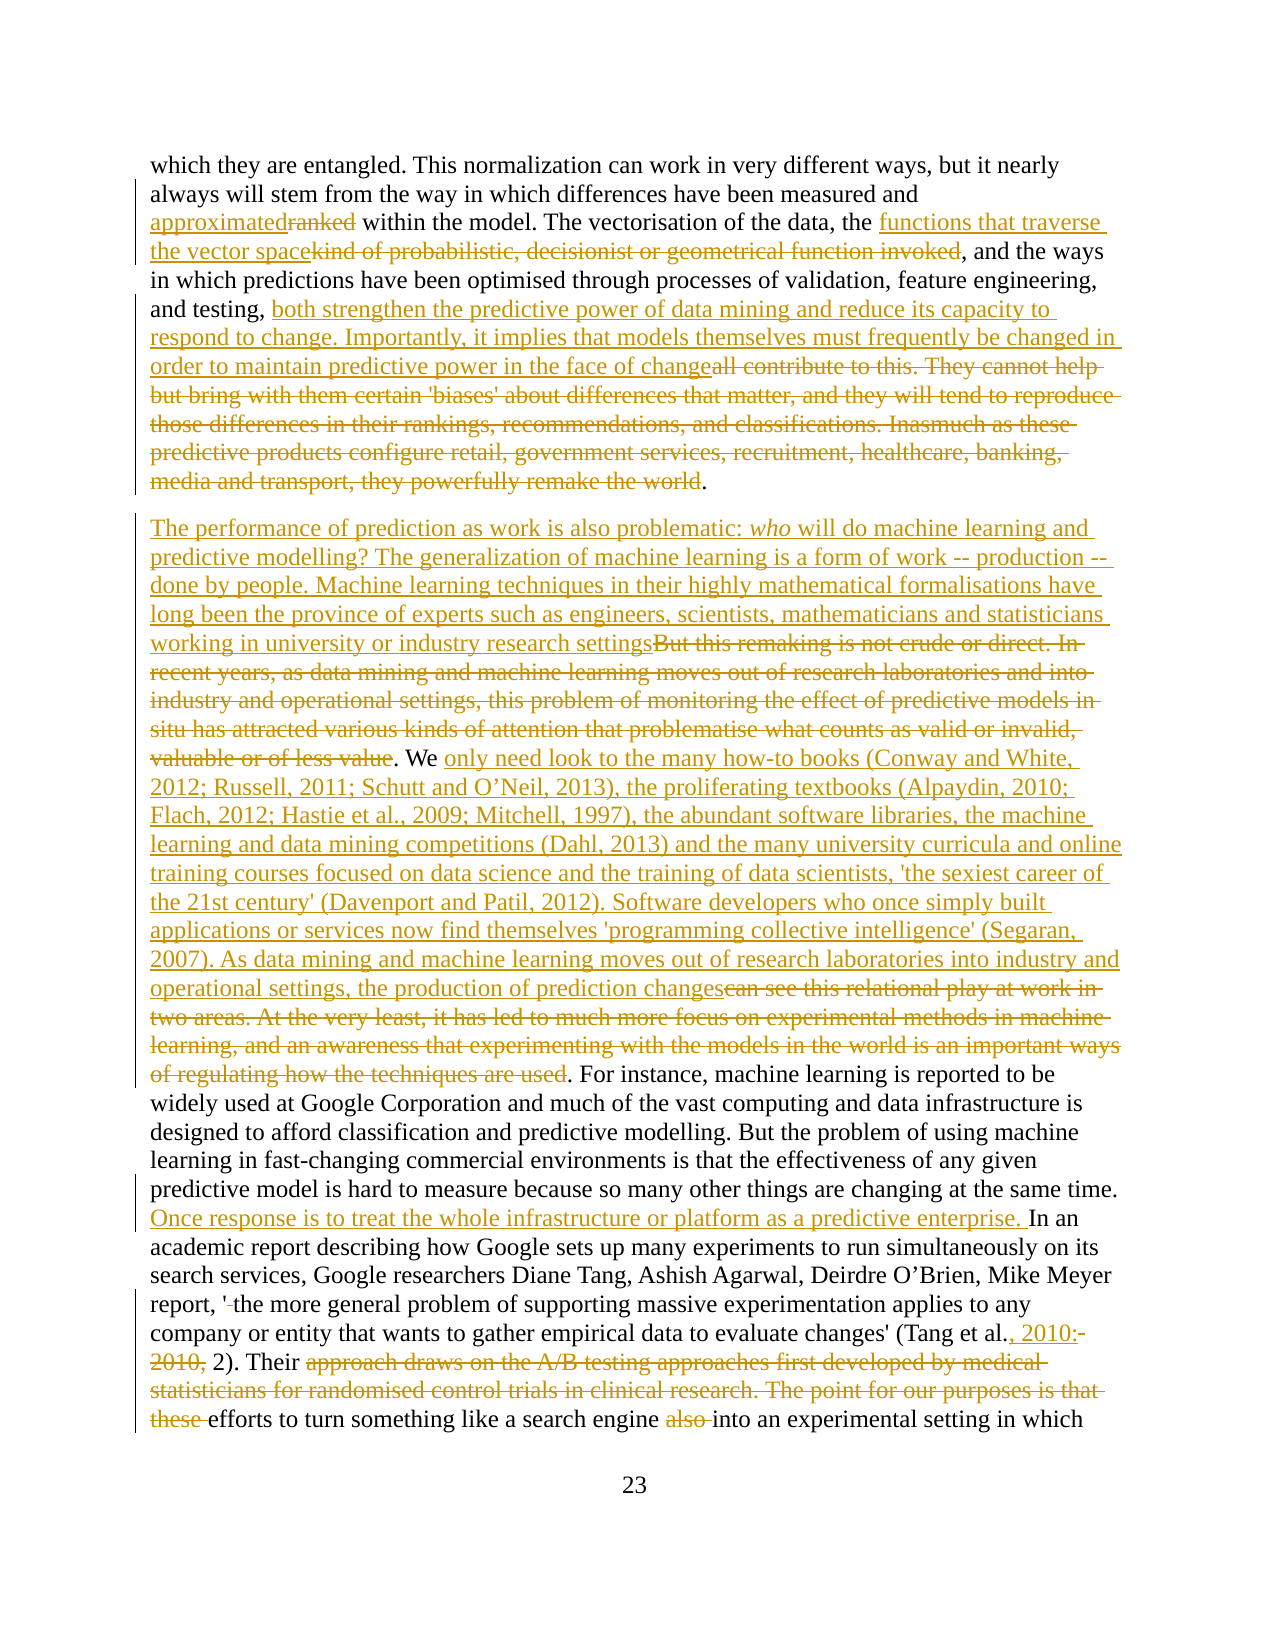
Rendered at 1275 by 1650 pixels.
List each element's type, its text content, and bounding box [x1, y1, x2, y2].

text The performance of prediction as work is also problematic: who will do machine learning and predictive modelling? The generalization of machine learning is a form of work -- production -- done by people. Machine learning techniques in their highly mathematical formalisations have long been the province of experts such as engineers, scientists, mathematicians and statisticians working in university or industry research settings. We only need look to the many how-to books (Conway and White, 2012; Russell, 2011; Schutt and O’Neil, 2013), the proliferating textbooks (Alpaydin, 2010; Flach, 2012; Hastie et al., 2009; Mitchell, 1997), the abundant software libraries, the machine learning and data mining competitions (Dahl, 2013) and the many university curricula and online training courses focused on data science and the training of data scientists, 'the sexiest career of the 21st century' (Davenport and Patil, 2012). Software developers who once simply built applications or services now find themselves 'programming collective intelligence' (Segaran, 2007). As data mining and machine learning moves out of research laboratories into industry and operational settings, the production of prediction changes. For instance, machine learning is reported to be widely used at Google Corporation and much of the vast computing and data infrastructure is designed to afford classification and predictive modelling. But the problem of using machine learning in fast-changing commercial environments is that the effectiveness of any given predictive model is hard to measure because so many other things are changing at the same time. Once response is to treat the whole infrastructure or platform as a predictive enterprise. In an academic report describing how Google sets up many experiments to run simultaneously on its search services, Google researchers Diane Tang, Ashish Agarwal, Deirdre O’Brien, Mike Meyer report, 'the more general problem of supporting massive experimentation applies to any company or entity that wants to gather empirical data to evaluate changes' (Tang et al., 2010: 2). Their efforts to turn something like a search engine into an experimental setting in which interactions between people and media become the target of predictive modelling suggests that the production of prediction becomes a much more problematic process in which machine learning work begins to fold the performativity of models back into the modelling process. [150, 513, 1125, 1433]
text The performativity of prediction has become most obvious in financial markets. In algorithmic trading, the effective implementation of predictive models, or the deployment of prediction in production changes what people do. In settings such as social media and mobile communications, change is very much the norm. So-called 'user behaviour' changes as new practices emerge, as different platforms become more or less popular, and perhaps above all, as predictive models act as part of platforms in the world. More generally, a model that somehow gives people what they want when they want it (the advertisement that pops up just as they are about to search for something to buy; the offer of a discount just as someone is about to switch their mobile contract, etc.) affects how people 'behave' in ways that the model cannot directly learn. So, a recommendation system that determines that a customer might be interested in cheap flights to Hong Kong, and places targeted advertising for airlines flying there might help drive market share towards that airline, and thereby change the market for airline flights as other airlines reroute their flights or change their schedule. The more effectively that models operate in the world, the more they tend to normalize the situations in which they are entangled. This normalization can work in very different ways, but it nearly always will stem from the way in which differences have been measured and approximated within the model. The vectorisation of the data, the functions that traverse the vector space, and the ways in which predictions have been optimised through processes of validation, feature engineering, and testing, both strengthen the predictive power of data mining and reduce its capacity to respond to change. Importantly, it implies that models themselves must frequently be changed in order to maintain predictive power in the face of change. [150, 150, 1125, 495]
